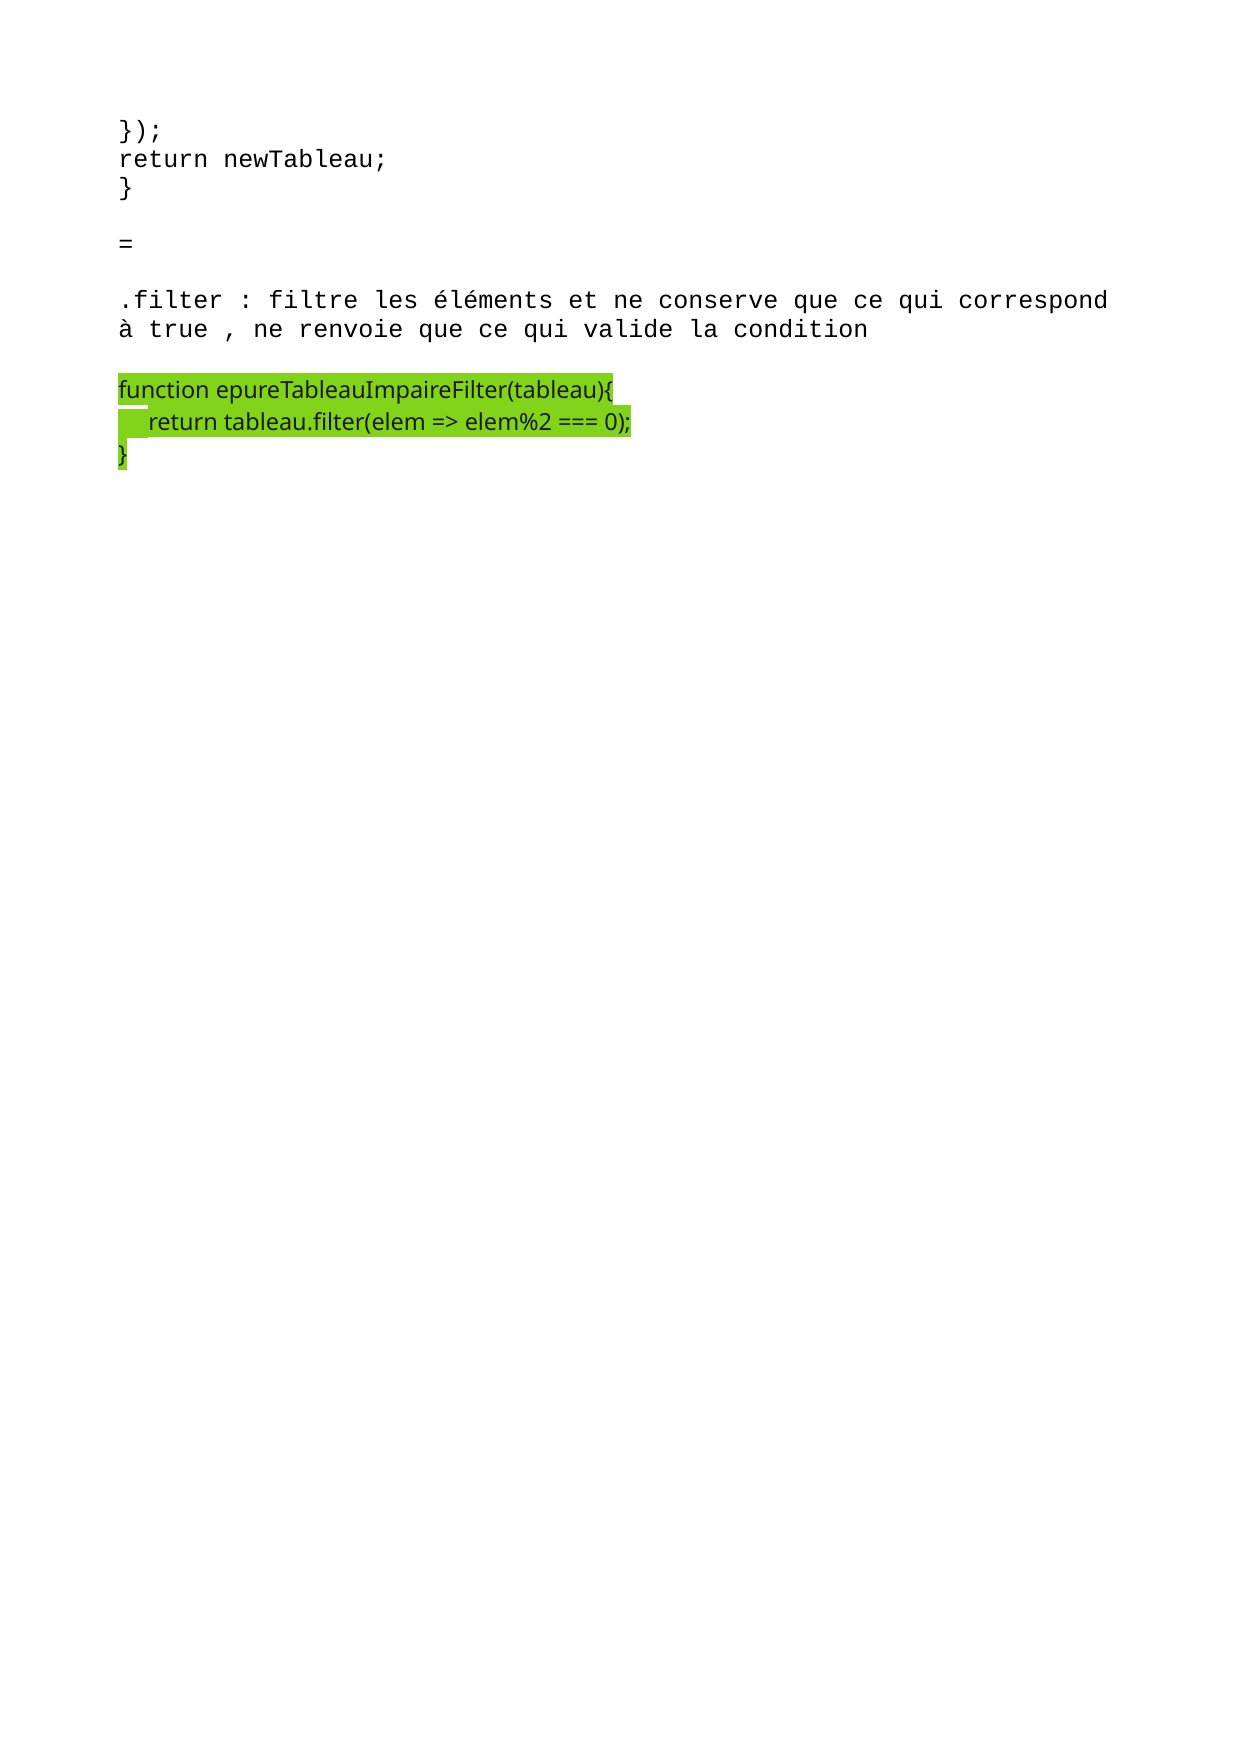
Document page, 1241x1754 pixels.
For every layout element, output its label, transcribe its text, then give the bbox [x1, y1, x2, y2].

text .filter : filtre les éléments et ne conserve que ce qui correspond à true , ne renvoie que ce qui valide la condition [118, 288, 1122, 345]
text }); return newTableau; } [118, 118, 1122, 203]
text = [118, 231, 1122, 260]
text function epureTableauImpaireFilter(tableau){ return tableau.filter(elem => elem%2 === 0); } [118, 373, 1122, 470]
